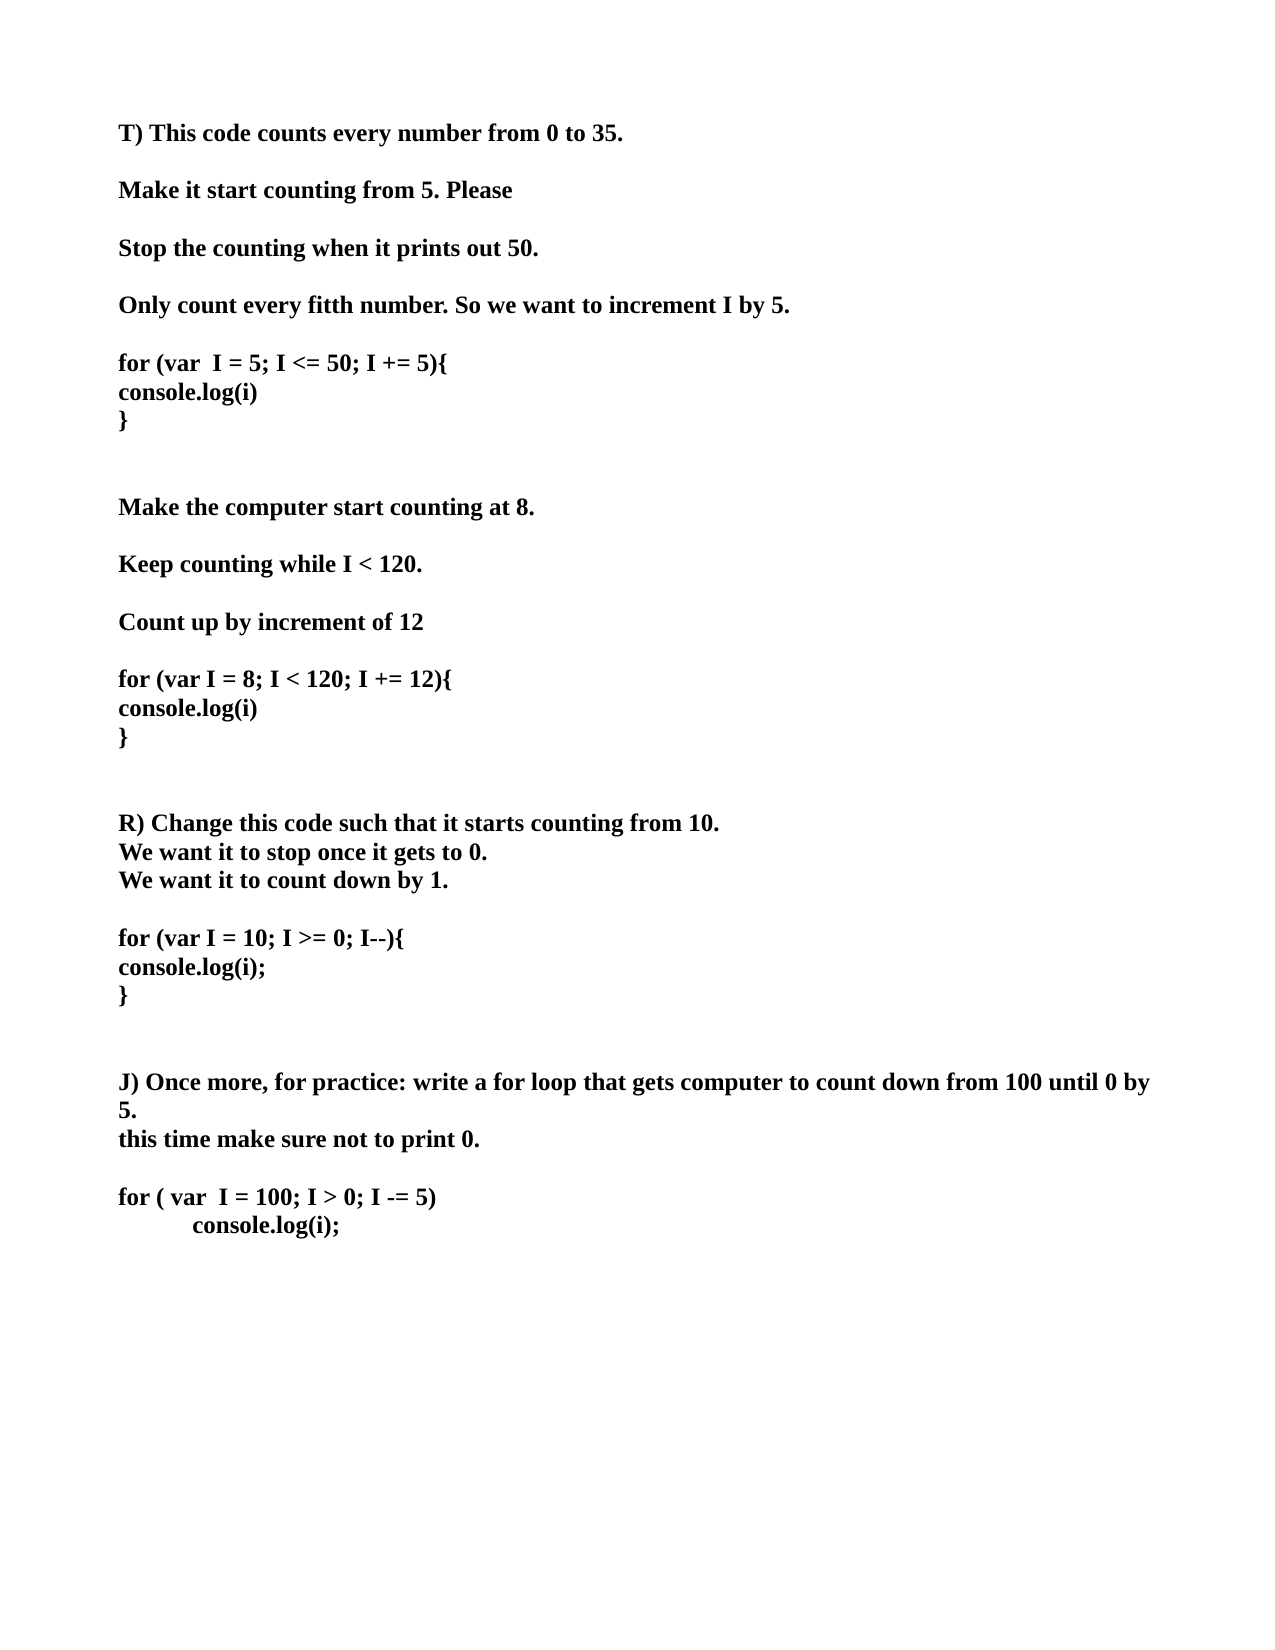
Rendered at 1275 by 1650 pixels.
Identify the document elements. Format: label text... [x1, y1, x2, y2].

text console.log(i) [118, 693, 1157, 722]
text Stop the counting when it prints out 50. [118, 233, 1157, 262]
text Make the computer start counting at 8. [118, 492, 1157, 521]
text R) Change this code such that it starts counting from 10. [118, 808, 1157, 837]
text for (var I = 8; I < 120; I += 12){ [118, 664, 1157, 693]
text J) Once more, for practice: write a for loop that gets computer to count down from 100 until 0 by 5. [118, 1067, 1157, 1124]
text } [118, 722, 1157, 751]
text Count up by increment of 12 [118, 607, 1157, 636]
text for (var I = 5; I <= 50; I += 5){ [118, 348, 1157, 377]
text console.log(i); [118, 952, 1157, 981]
text Only count every fitth number. So we want to increment I by 5. [118, 291, 1157, 319]
text We want it to count down by 1. [118, 866, 1157, 894]
text Make it start counting from 5. Please [118, 176, 1157, 204]
text for ( var I = 100; I > 0; I -= 5) [118, 1182, 1157, 1211]
text We want it to stop once it gets to 0. [118, 837, 1157, 866]
text console.log(i); [118, 1211, 1157, 1239]
text } [118, 981, 1157, 1009]
text this time make sure not to print 0. [118, 1124, 1157, 1153]
text T) This code counts every number from 0 to 35. [118, 118, 1157, 147]
text console.log(i) [118, 377, 1157, 406]
text for (var I = 10; I >= 0; I--){ [118, 923, 1157, 952]
text Keep counting while I < 120. [118, 549, 1157, 578]
text } [118, 406, 1157, 434]
